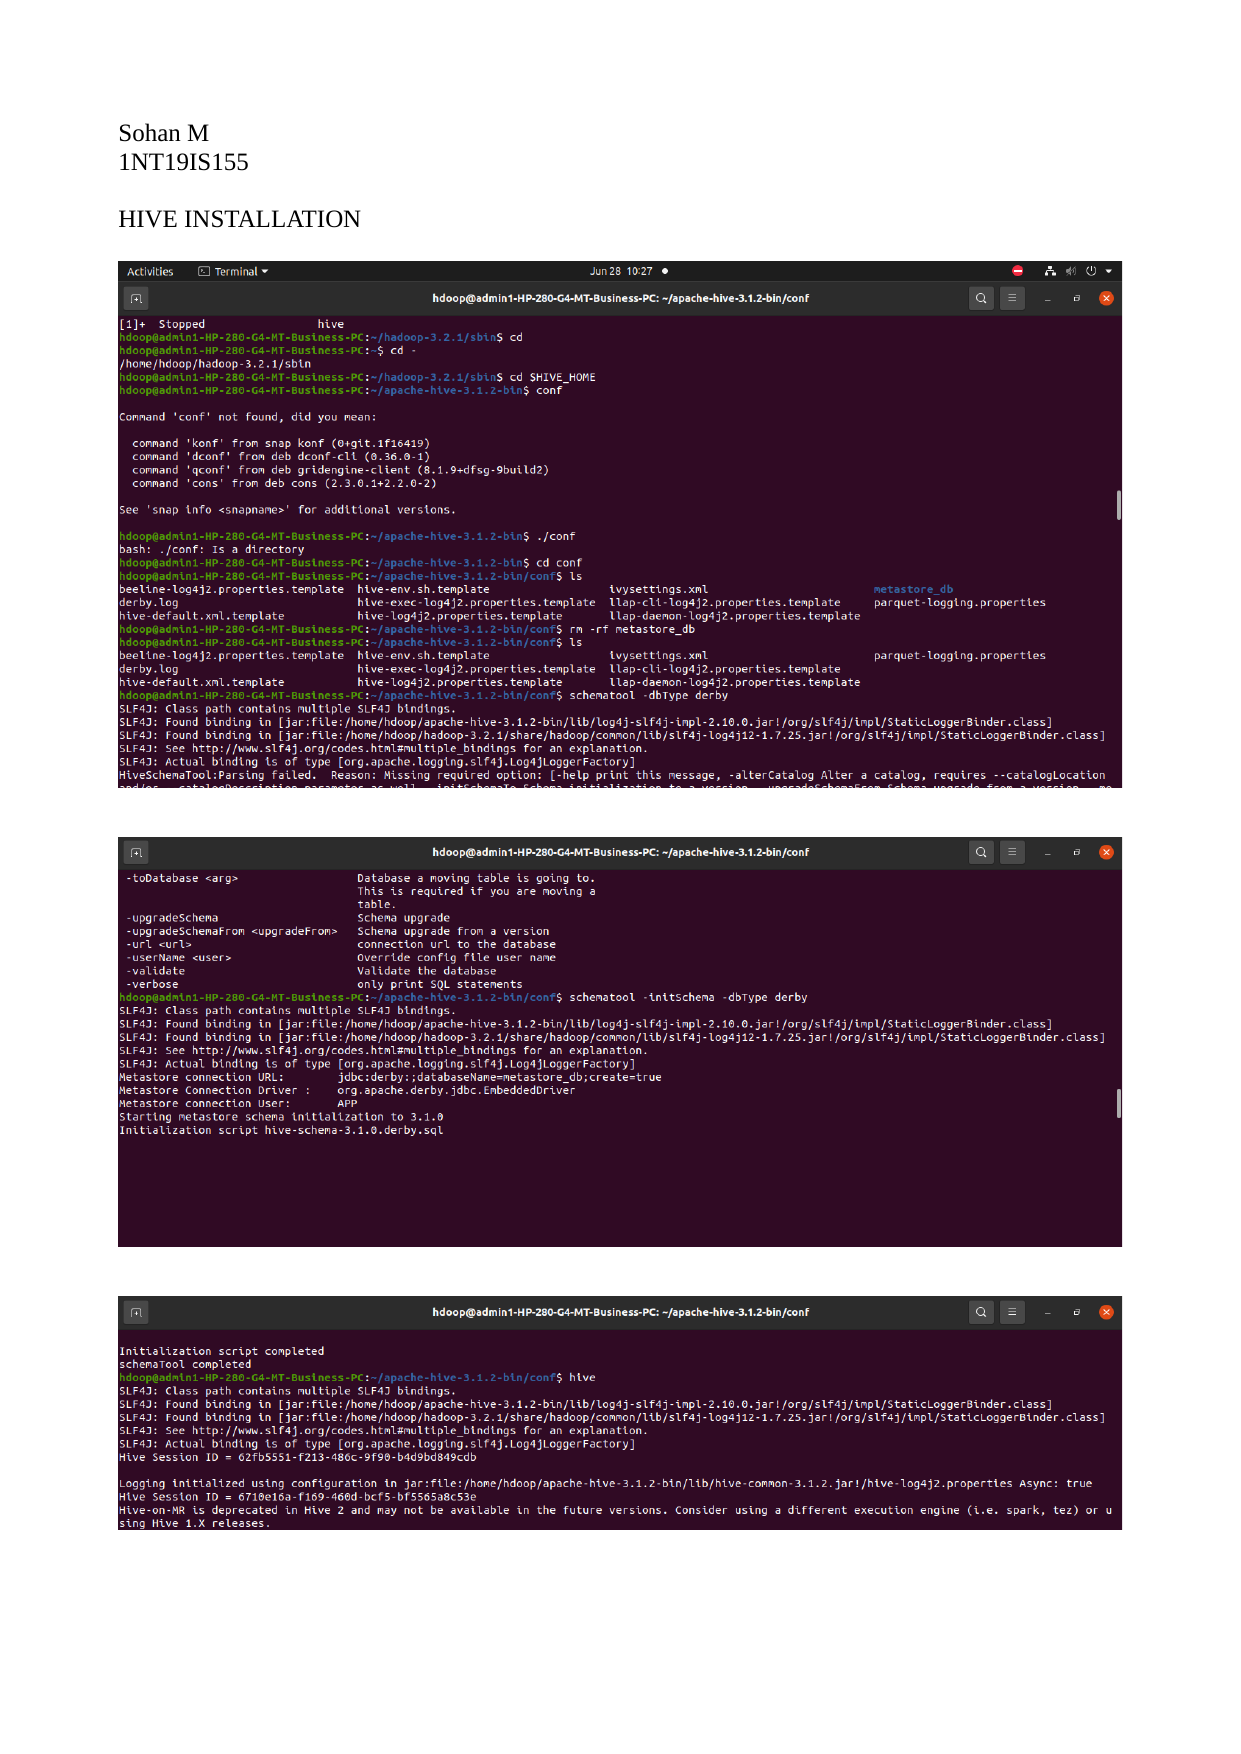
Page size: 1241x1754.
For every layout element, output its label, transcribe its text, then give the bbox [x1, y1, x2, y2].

picture [118, 837, 1123, 1247]
picture [118, 261, 1123, 788]
text 1NT19IS155 [118, 147, 1122, 176]
text HIVE INSTALLATION [118, 204, 1122, 233]
picture [118, 1296, 1123, 1530]
text Sohan M [118, 118, 1122, 147]
